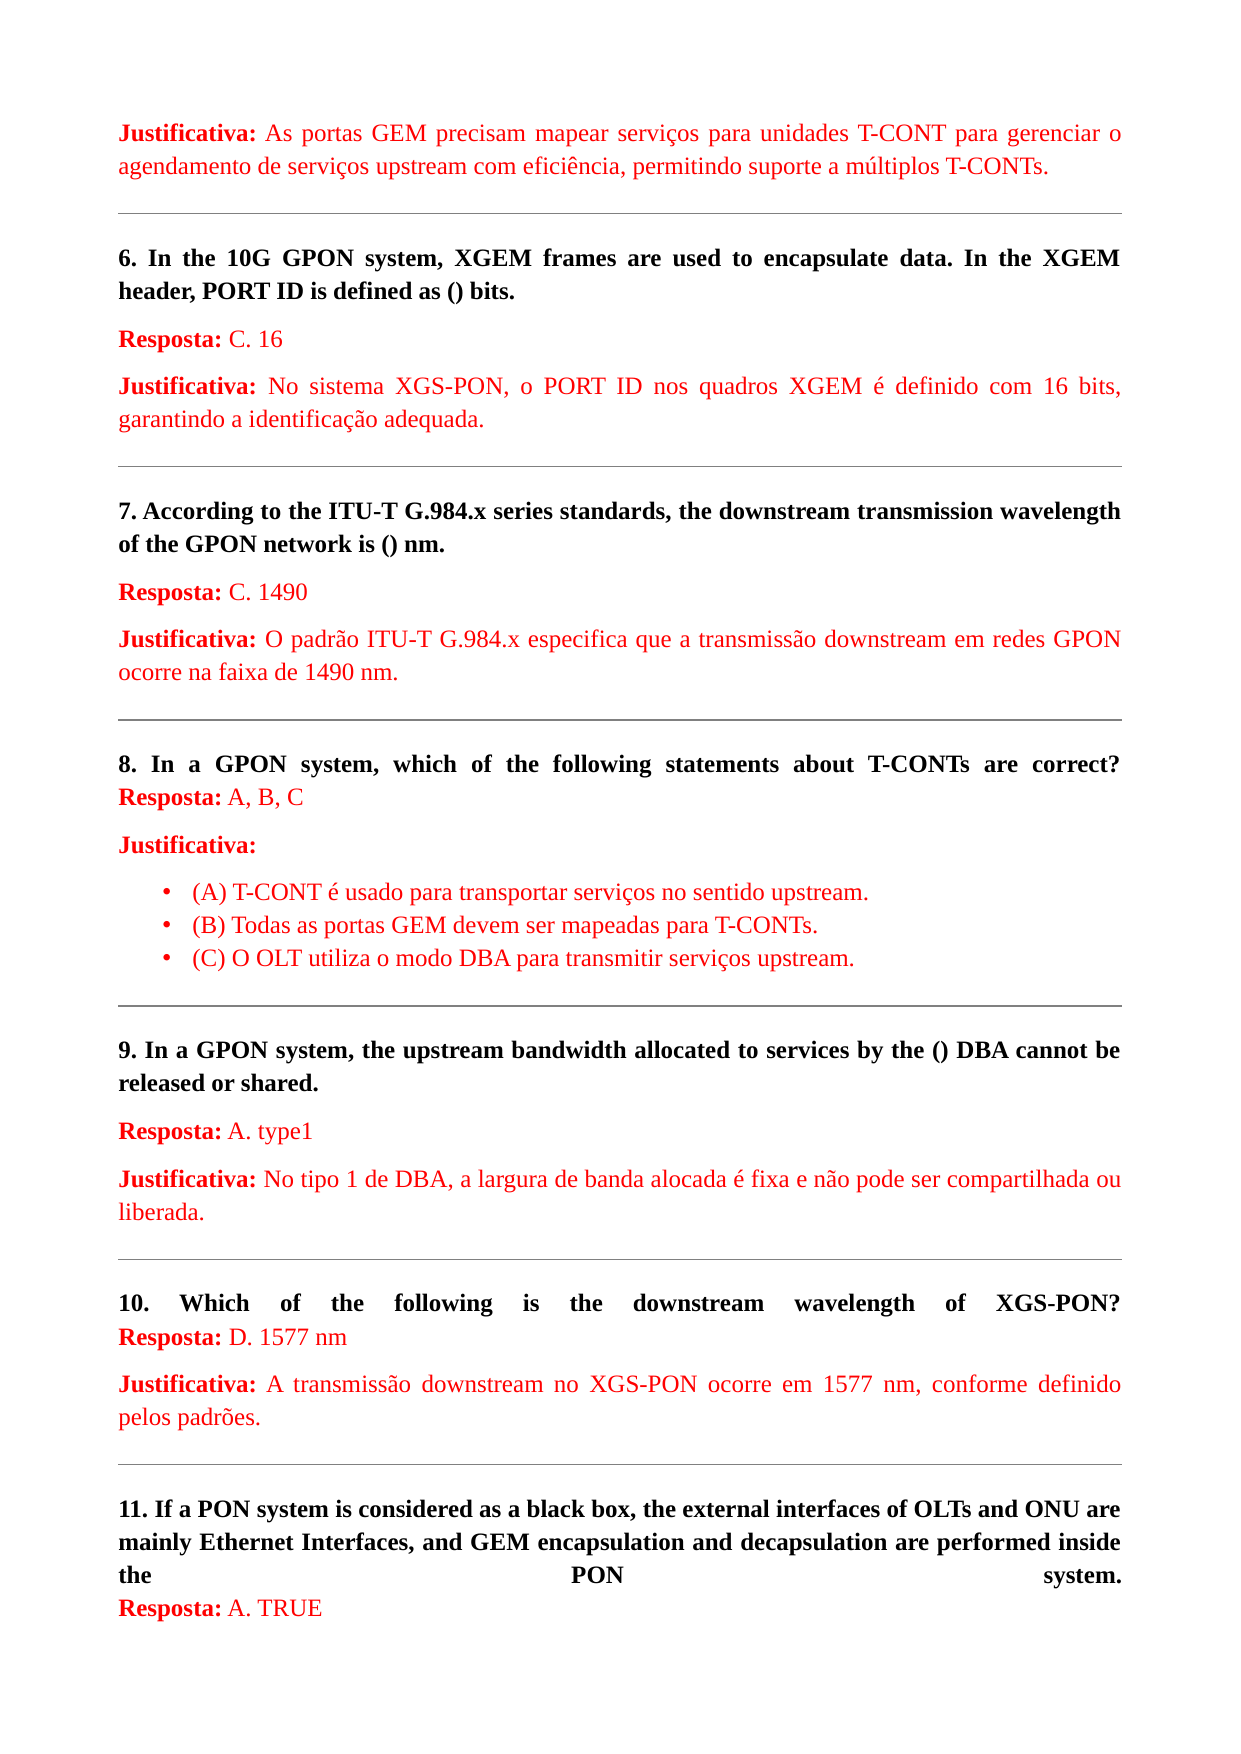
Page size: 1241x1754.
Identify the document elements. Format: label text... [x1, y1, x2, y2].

text Justificativa: No sistema XGS-PON, o PORT ID nos quadros XGEM é definido com 16 bits, garantindo a identificação adequada. [118, 371, 1122, 433]
text Resposta: C. 16 [118, 324, 1122, 352]
text Justificativa: O padrão ITU-T G.984.x especifica que a transmissão downstream em redes GPON ocorre na faixa de 1490 nm. [118, 624, 1122, 686]
text 9. In a GPON system, the upstream bandwidth allocated to services by the () DBA cannot be released or shared. [118, 1035, 1122, 1097]
text Justificativa: A transmissão downstream no XGS-PON ocorre em 1577 nm, conforme definido pelos padrões. [118, 1369, 1122, 1431]
list (A) T-CONT é usado para transportar serviços no sentido upstream. [162, 877, 1122, 906]
text 6. In the 10G GPON system, XGEM frames are used to encapsulate data. In the XGEM header, PORT ID is defined as () bits. [118, 243, 1122, 305]
text 8. In a GPON system, which of the following statements about T-CONTs are correct? Resposta: A, B, C [118, 749, 1122, 811]
list (B) Todas as portas GEM devem ser mapeadas para T-CONTs. [162, 911, 1122, 939]
list (C) O OLT utiliza o modo DBA para transmitir serviços upstream. [162, 943, 1122, 972]
text 10. Which of the following is the downstream wavelength of XGS-PON? Resposta: D. 1577 nm [118, 1288, 1122, 1350]
text 11. If a PON system is considered as a black box, the external interfaces of OLTs and ONU are mainly Ethernet Interfaces, and GEM encapsulation and decapsulation are performed inside the PON system. Resposta: A. TRUE [118, 1494, 1122, 1622]
text Justificativa: As portas GEM precisam mapear serviços para unidades T-CONT para gerenciar o agendamento de serviços upstream com eficiência, permitindo suporte a múltiplos T-CONTs. [118, 118, 1122, 180]
text 7. According to the ITU-T G.984.x series standards, the downstream transmission wavelength of the GPON network is () nm. [118, 496, 1122, 558]
text Resposta: C. 1490 [118, 577, 1122, 606]
text Resposta: A. type1 [118, 1116, 1122, 1145]
text Justificativa: [118, 830, 1122, 859]
text Justificativa: No tipo 1 de DBA, a largura de banda alocada é fixa e não pode ser compartilhada ou liberada. [118, 1164, 1122, 1225]
